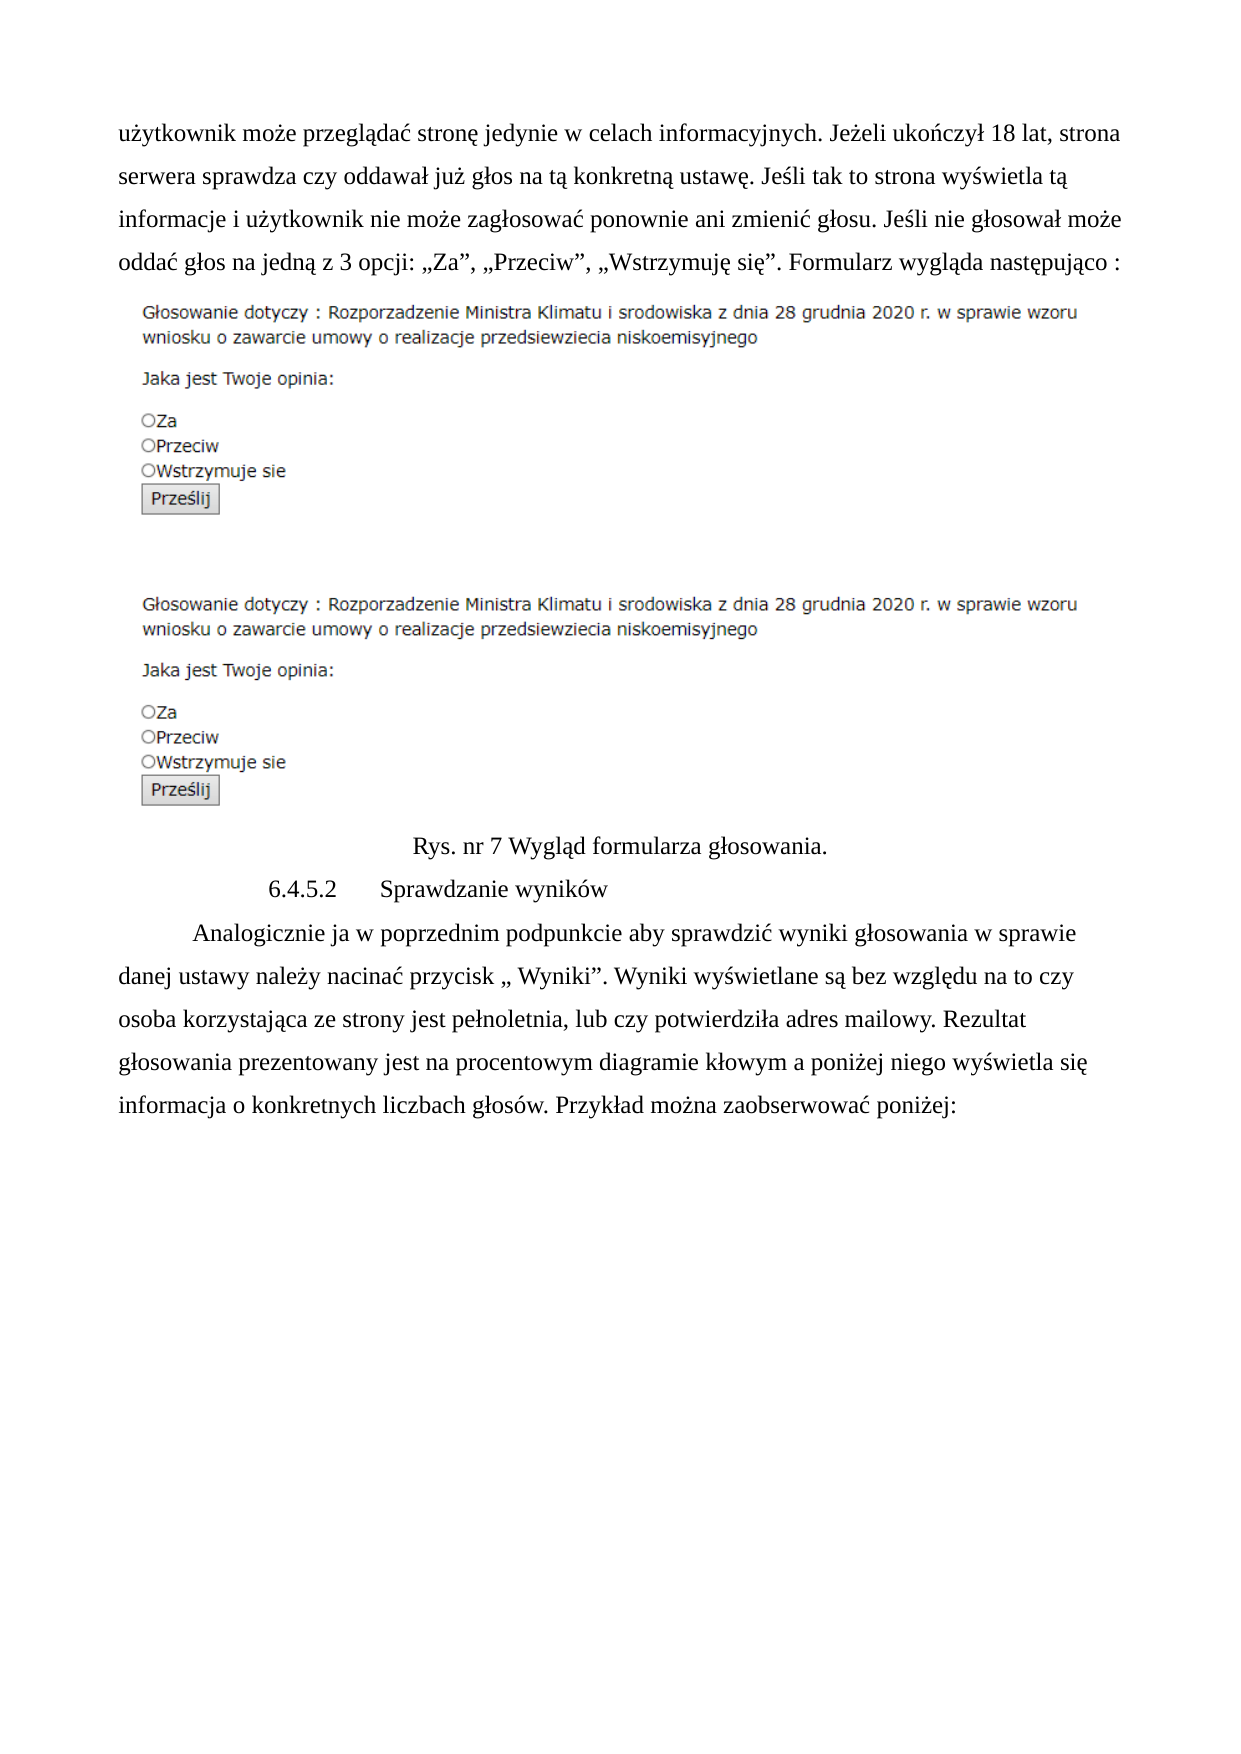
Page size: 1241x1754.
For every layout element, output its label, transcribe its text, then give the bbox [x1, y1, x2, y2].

text Analogicznie ja w poprzednim podpunkcie aby sprawdzić wyniki głosowania w sprawie danej ustawy należy nacinać przycisk „ Wyniki”. Wyniki wyświetlane są bez względu na to czy osoba korzystająca ze strony jest pełnoletnia, lub czy potwierdziła adres mailowy. Rezultat głosowania prezentowany jest na procentowym diagramie kłowym a poniżej niego wyświetla się informacja o konkretnych liczbach głosów. Przykład można zaobserwować poniżej: [118, 918, 1122, 1119]
text użytkownik może przeglądać stronę jedynie w celach informacyjnych. Jeżeli ukończył 18 lat, strona serwera sprawdza czy oddawał już głos na tą konkretną ustawę. Jeśli tak to strona wyświetla tą informacje i użytkownik nie może zagłosować ponownie ani zmienić głosu. Jeśli nie głosował może oddać głos na jedną z 3 opcji: „Za”, „Przeciw”, „Wstrzymuję się”. Formularz wygląda następująco : [118, 118, 1122, 276]
text Rys. nr 7 Wygląd formularza głosowania. [118, 817, 1122, 860]
picture [118, 582, 1123, 817]
picture [118, 290, 1123, 526]
list Sprawdzanie wyników [268, 874, 1122, 903]
